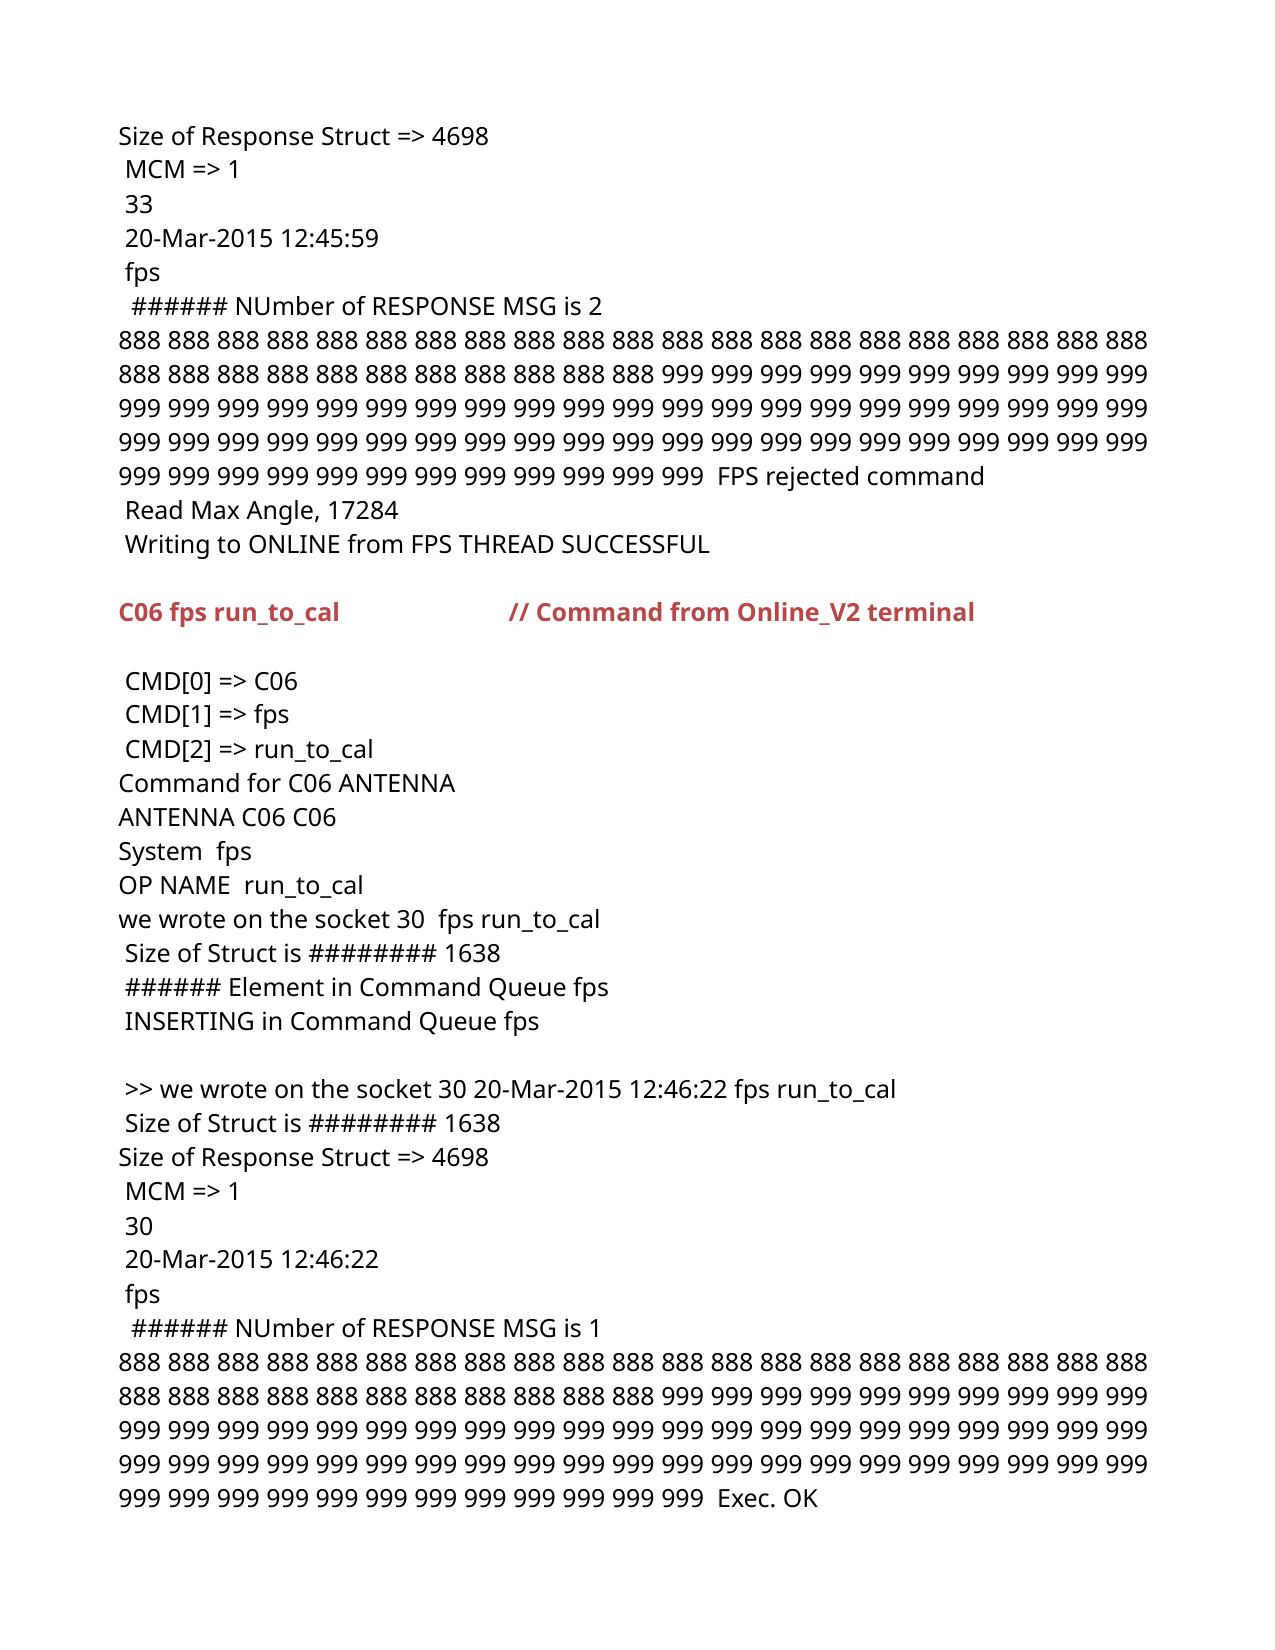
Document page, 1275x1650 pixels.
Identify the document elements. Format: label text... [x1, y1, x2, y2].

text OP NAME run_to_cal [118, 867, 1157, 902]
text ###### Element in Command Queue fps [118, 970, 1157, 1004]
text C06 fps run_to_cal // Command from Online_V2 terminal [118, 595, 1157, 629]
text MCM => 1 [118, 1174, 1157, 1208]
text ###### NUmber of RESPONSE MSG is 2 [118, 288, 1157, 322]
text Command for C06 ANTENNA [118, 765, 1157, 799]
text Size of Struct is ######## 1638 [118, 1106, 1157, 1140]
text Size of Response Struct => 4698 [118, 118, 1157, 152]
text 20-Mar-2015 12:45:59 [118, 220, 1157, 254]
text System fps [118, 833, 1157, 867]
text ###### NUmber of RESPONSE MSG is 1 [118, 1310, 1157, 1344]
text Size of Response Struct => 4698 [118, 1140, 1157, 1174]
text Writing to ONLINE from FPS THREAD SUCCESSFUL [118, 527, 1157, 561]
text 888 888 888 888 888 888 888 888 888 888 888 888 888 888 888 888 888 888 888 888 888 888 888 888 888 888 888 888 888 888 888 888 999 999 999 999 999 999 999 999 999 999 999 999 999 999 999 999 999 999 999 999 999 999 999 999 999 999 999 999 999 999 999 999 999 999 999 999 999 999 999 999 999 999 999 999 999 999 999 999 999 999 999 999 999 999 999 999 999 999 999 999 999 999 999 999 FPS rejected command [118, 322, 1157, 493]
text INSERTING in Command Queue fps [118, 1004, 1157, 1038]
text fps [118, 1276, 1157, 1310]
text Size of Struct is ######## 1638 [118, 936, 1157, 970]
text ANTENNA C06 C06 [118, 799, 1157, 833]
text Read Max Angle, 17284 [118, 493, 1157, 527]
text CMD[2] => run_to_cal [118, 731, 1157, 765]
text CMD[1] => fps [118, 697, 1157, 731]
text 888 888 888 888 888 888 888 888 888 888 888 888 888 888 888 888 888 888 888 888 888 888 888 888 888 888 888 888 888 888 888 888 999 999 999 999 999 999 999 999 999 999 999 999 999 999 999 999 999 999 999 999 999 999 999 999 999 999 999 999 999 999 999 999 999 999 999 999 999 999 999 999 999 999 999 999 999 999 999 999 999 999 999 999 999 999 999 999 999 999 999 999 999 999 999 999 Exec. OK [118, 1344, 1157, 1515]
text 30 [118, 1208, 1157, 1242]
text 33 [118, 186, 1157, 220]
text 20-Mar-2015 12:46:22 [118, 1242, 1157, 1276]
text CMD[0] => C06 [118, 663, 1157, 697]
text MCM => 1 [118, 152, 1157, 186]
text we wrote on the socket 30 fps run_to_cal [118, 902, 1157, 936]
text >> we wrote on the socket 30 20-Mar-2015 12:46:22 fps run_to_cal [118, 1072, 1157, 1106]
text fps [118, 254, 1157, 288]
